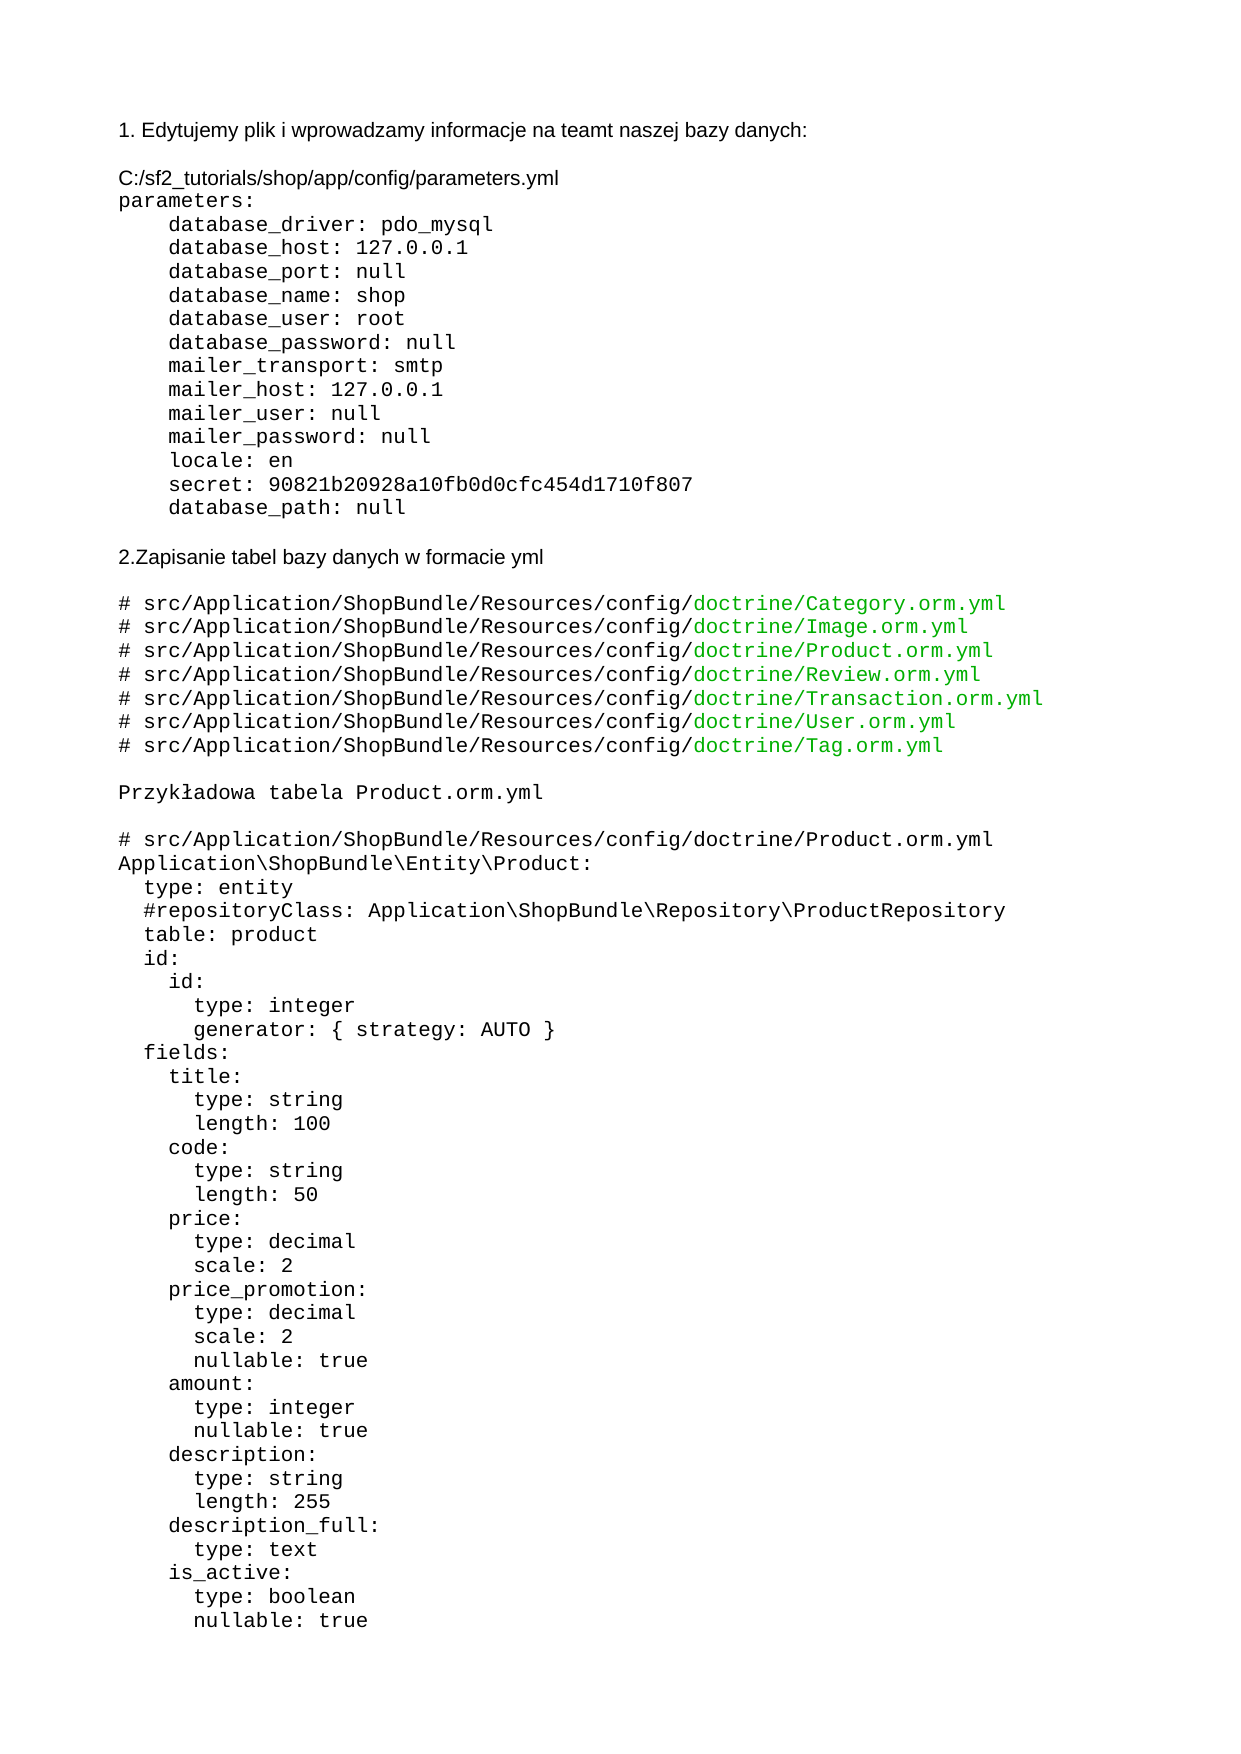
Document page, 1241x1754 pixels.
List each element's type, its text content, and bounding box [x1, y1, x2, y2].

text type: text [118, 1539, 1122, 1562]
text mailer_user: null [118, 403, 1122, 426]
text type: entity [118, 877, 1122, 900]
text database_driver: pdo_mysql [118, 214, 1122, 237]
text type: integer [118, 1397, 1122, 1421]
text parameters: [118, 190, 1122, 214]
text description_full: [118, 1515, 1122, 1539]
text database_name: shop [118, 284, 1122, 308]
text amount: [118, 1373, 1122, 1397]
text database_password: null [118, 332, 1122, 356]
text nullable: true [118, 1610, 1122, 1633]
text database_user: root [118, 308, 1122, 332]
text fields: [118, 1042, 1122, 1066]
text nullable: true [118, 1421, 1122, 1444]
text length: 100 [118, 1113, 1122, 1137]
text length: 50 [118, 1184, 1122, 1208]
text Przykładowa tabela Product.orm.yml [118, 782, 1122, 806]
text # src/Application/ShopBundle/Resources/config/doctrine/Transaction.orm.yml [118, 687, 1122, 711]
text secret: 90821b20928a10fb0d0cfc454d1710f807 [118, 474, 1122, 497]
text 2.Zapisanie tabel bazy danych w formacie yml [118, 545, 1122, 569]
text database_port: null [118, 261, 1122, 284]
text mailer_transport: smtp [118, 356, 1122, 379]
text type: decimal [118, 1231, 1122, 1255]
text id: [118, 971, 1122, 995]
text id: [118, 948, 1122, 971]
text is_active: [118, 1562, 1122, 1586]
text # src/Application/ShopBundle/Resources/config/doctrine/Review.orm.yml [118, 664, 1122, 687]
text 1. Edytujemy plik i wprowadzamy informacje na teamt naszej bazy danych: [118, 118, 1122, 142]
text description: [118, 1444, 1122, 1468]
text scale: 2 [118, 1326, 1122, 1349]
text #repositoryClass: Application\ShopBundle\Repository\ProductRepository [118, 900, 1122, 924]
text mailer_host: 127.0.0.1 [118, 379, 1122, 403]
text # src/Application/ShopBundle/Resources/config/doctrine/Image.orm.yml [118, 617, 1122, 640]
text length: 255 [118, 1491, 1122, 1515]
text type: boolean [118, 1586, 1122, 1610]
text code: [118, 1137, 1122, 1160]
text mailer_password: null [118, 426, 1122, 450]
text type: decimal [118, 1302, 1122, 1326]
text database_host: 127.0.0.1 [118, 237, 1122, 261]
text type: integer [118, 995, 1122, 1018]
text table: product [118, 924, 1122, 948]
text type: string [118, 1468, 1122, 1491]
text generator: { strategy: AUTO } [118, 1018, 1122, 1042]
text type: string [118, 1089, 1122, 1113]
text # src/Application/ShopBundle/Resources/config/doctrine/Category.orm.yml [118, 593, 1122, 617]
text locale: en [118, 450, 1122, 474]
text scale: 2 [118, 1255, 1122, 1279]
text price_promotion: [118, 1279, 1122, 1302]
text type: string [118, 1160, 1122, 1184]
text nullable: true [118, 1349, 1122, 1373]
text # src/Application/ShopBundle/Resources/config/doctrine/Tag.orm.yml [118, 735, 1122, 758]
text Application\ShopBundle\Entity\Product: [118, 853, 1122, 877]
text # src/Application/ShopBundle/Resources/config/doctrine/Product.orm.yml [118, 640, 1122, 664]
text # src/Application/ShopBundle/Resources/config/doctrine/Product.orm.yml [118, 829, 1122, 853]
text title: [118, 1066, 1122, 1089]
text price: [118, 1208, 1122, 1231]
text C:/sf2_tutorials/shop/app/config/parameters.yml [118, 166, 1122, 190]
text database_path: null [118, 497, 1122, 521]
text # src/Application/ShopBundle/Resources/config/doctrine/User.orm.yml [118, 711, 1122, 735]
